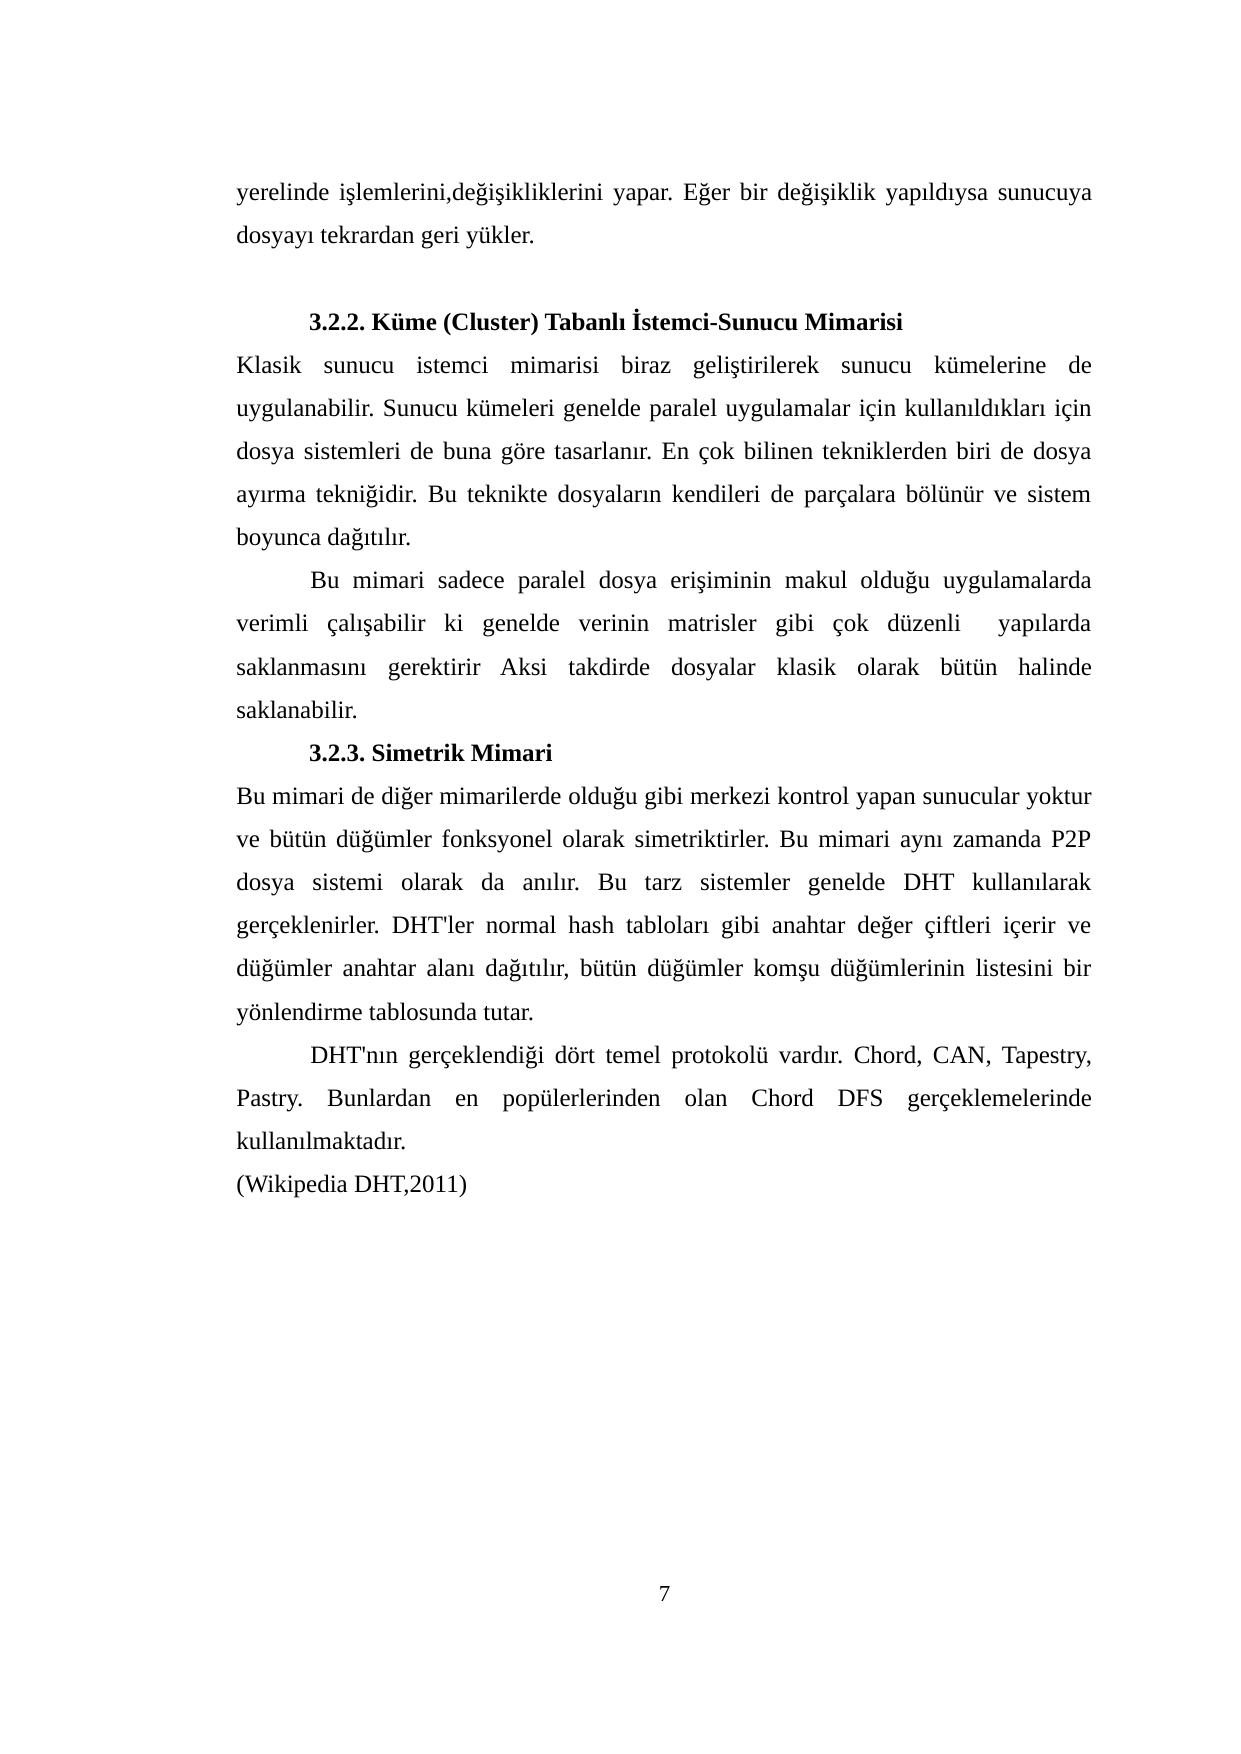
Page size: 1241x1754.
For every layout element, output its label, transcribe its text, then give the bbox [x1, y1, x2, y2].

text yerelinde işlemlerini,değişikliklerini yapar. Eğer bir değişiklik yapıldıysa sunucuya dosyayı tekrardan geri yükler. [236, 177, 1093, 249]
text DHT'nın gerçeklendiği dört temel protokolü vardır. Chord, CAN, Tapestry, Pastry. Bunlardan en popülerlerinden olan Chord DFS gerçeklemelerinde kullanılmaktadır. [236, 1040, 1093, 1155]
subtitle Simetrik Mimari [309, 738, 1093, 767]
text Klasik sunucu istemci mimarisi biraz geliştirilerek sunucu kümelerine de uygulanabilir. Sunucu kümeleri genelde paralel uygulamalar için kullanıldıkları için dosya sistemleri de buna göre tasarlanır. En çok bilinen tekniklerden biri de dosya ayırma tekniğidir. Bu teknikte dosyaların kendileri de parçalara bölünür ve sistem boyunca dağıtılır. [236, 350, 1093, 551]
text Bu mimari sadece paralel dosya erişiminin makul olduğu uygulamalarda verimli çalışabilir ki genelde verinin matrisler gibi çok düzenli yapılarda saklanmasını gerektirir Aksi takdirde dosyalar klasik olarak bütün halinde saklanabilir. [236, 565, 1093, 723]
text Bu mimari de diğer mimarilerde olduğu gibi merkezi kontrol yapan sunucular yoktur ve bütün düğümler fonksyonel olarak simetriktirler. Bu mimari aynı zamanda P2P dosya sistemi olarak da anılır. Bu tarz sistemler genelde DHT kullanılarak gerçeklenirler. DHT'ler normal hash tabloları gibi anahtar değer çiftleri içerir ve düğümler anahtar alanı dağıtılır, bütün düğümler komşu düğümlerinin listesini bir yönlendirme tablosunda tutar. [236, 781, 1093, 1025]
subtitle Küme (Cluster) Tabanlı İstemci-Sunucu Mimarisi [309, 307, 1093, 335]
text (Wikipedia DHT,2011) [236, 1169, 1093, 1198]
